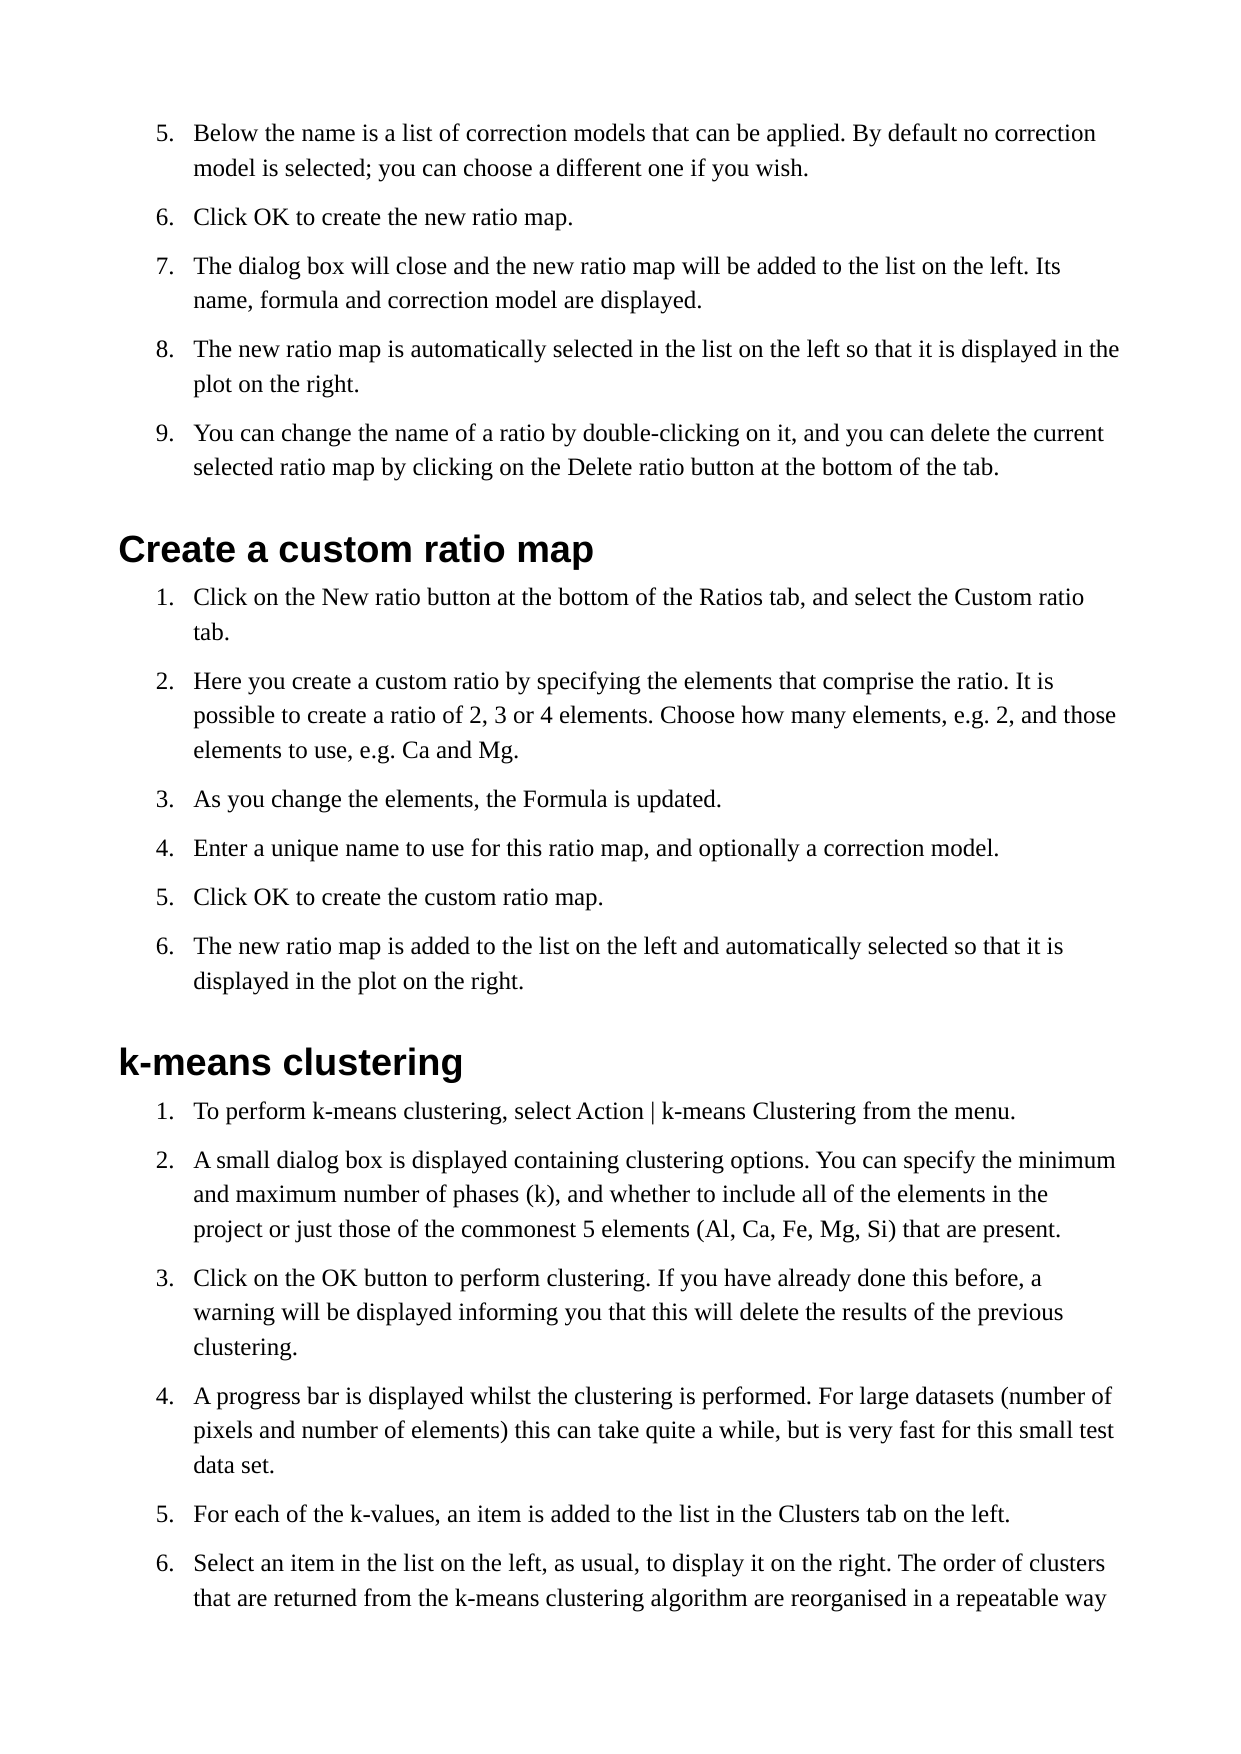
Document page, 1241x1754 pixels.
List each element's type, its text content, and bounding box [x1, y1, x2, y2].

list As you change the elements, the Formula is updated. [156, 784, 1122, 813]
list Click OK to create the new ratio map. [156, 202, 1122, 230]
list Here you create a custom ratio by specifying the elements that comprise the ratio. It is possible to create a ratio of 2, 3 or 4 elements. Choose how many elements, e.g. 2, and those elements to use, e.g. Ca and Mg. [156, 666, 1122, 764]
list Click on the OK button to perform clustering. If you have already done this before, a warning will be displayed informing you that this will delete the results of the previous clustering. [156, 1263, 1122, 1361]
list Click on the New ratio button at the bottom of the Ratios tab, and select the Custom ratio tab. [156, 582, 1122, 646]
subtitle k-means clustering [118, 1040, 1122, 1083]
list The dialog box will close and the new ratio map will be added to the list on the left. Its name, formula and correction model are displayed. [156, 251, 1122, 314]
list To perform k-means clustering, select Action | k-means Clustering from the menu. [156, 1096, 1122, 1125]
list The new ratio map is automatically selected in the list on the left so that it is displayed in the plot on the right. [156, 334, 1122, 397]
list Click OK to create the custom ratio map. [156, 882, 1122, 911]
list A small dialog box is displayed containing clustering options. You can specify the minimum and maximum number of phases (k), and whether to include all of the elements in the project or just those of the commonest 5 elements (Al, Ca, Fe, Mg, Si) that are present. [156, 1145, 1122, 1243]
list Enter a unique name to use for this ratio map, and optionally a correction model. [156, 833, 1122, 862]
list The new ratio map is added to the list on the left and automatically selected so that it is displayed in the plot on the right. [156, 931, 1122, 994]
list A progress bar is displayed whilst the clustering is performed. For large datasets (number of pixels and number of elements) this can take quite a while, but is very fast for this small test data set. [156, 1381, 1122, 1479]
list Select an item in the list on the left, as usual, to display it on the right. The order of clusters that are returned from the k-means clustering algorithm are reorganised in a repeatable way [156, 1548, 1122, 1611]
list Below the name is a list of correction models that can be applied. By default no correction model is selected; you can choose a different one if you wish. [156, 118, 1122, 181]
subtitle Create a custom ratio map [118, 526, 1122, 570]
list For each of the k-values, an item is added to the list in the Clusters tab on the left. [156, 1499, 1122, 1528]
list You can change the name of a ratio by double-clicking on it, and you can delete the current selected ratio map by clicking on the Delete ratio button at the bottom of the tab. [156, 418, 1122, 481]
